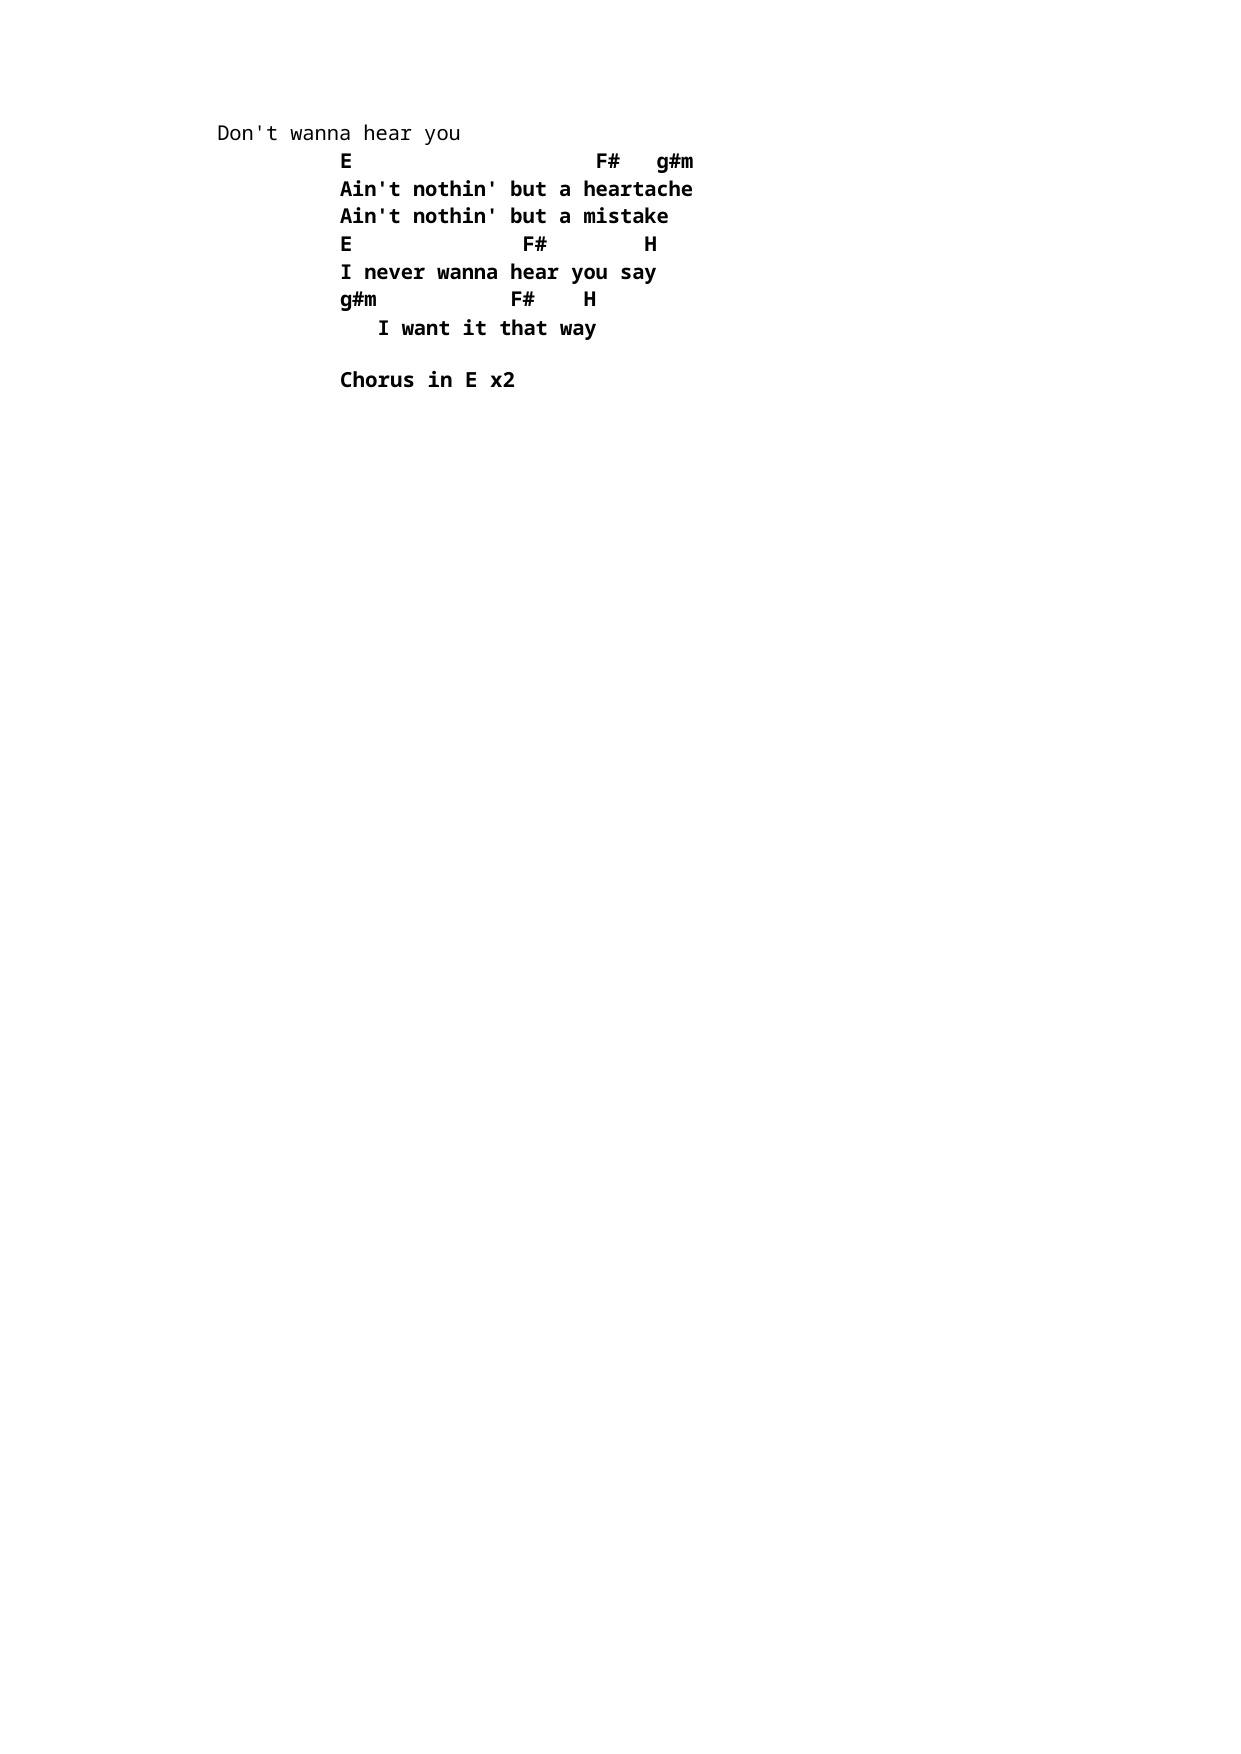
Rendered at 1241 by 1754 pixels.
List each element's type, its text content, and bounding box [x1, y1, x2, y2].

text Ain't nothin' but a mistake [340, 202, 1122, 230]
text E F# H [340, 230, 1122, 257]
text Don't wanna hear you [192, 118, 1122, 147]
text I never wanna hear you say [340, 257, 1122, 285]
text E F# g#m [340, 147, 1122, 174]
text g#m F# H [340, 285, 1122, 313]
text Chorus in E x2 [118, 365, 1122, 393]
text I want it that way [340, 313, 1122, 341]
text Ain't nothin' but a heartache [340, 174, 1122, 202]
